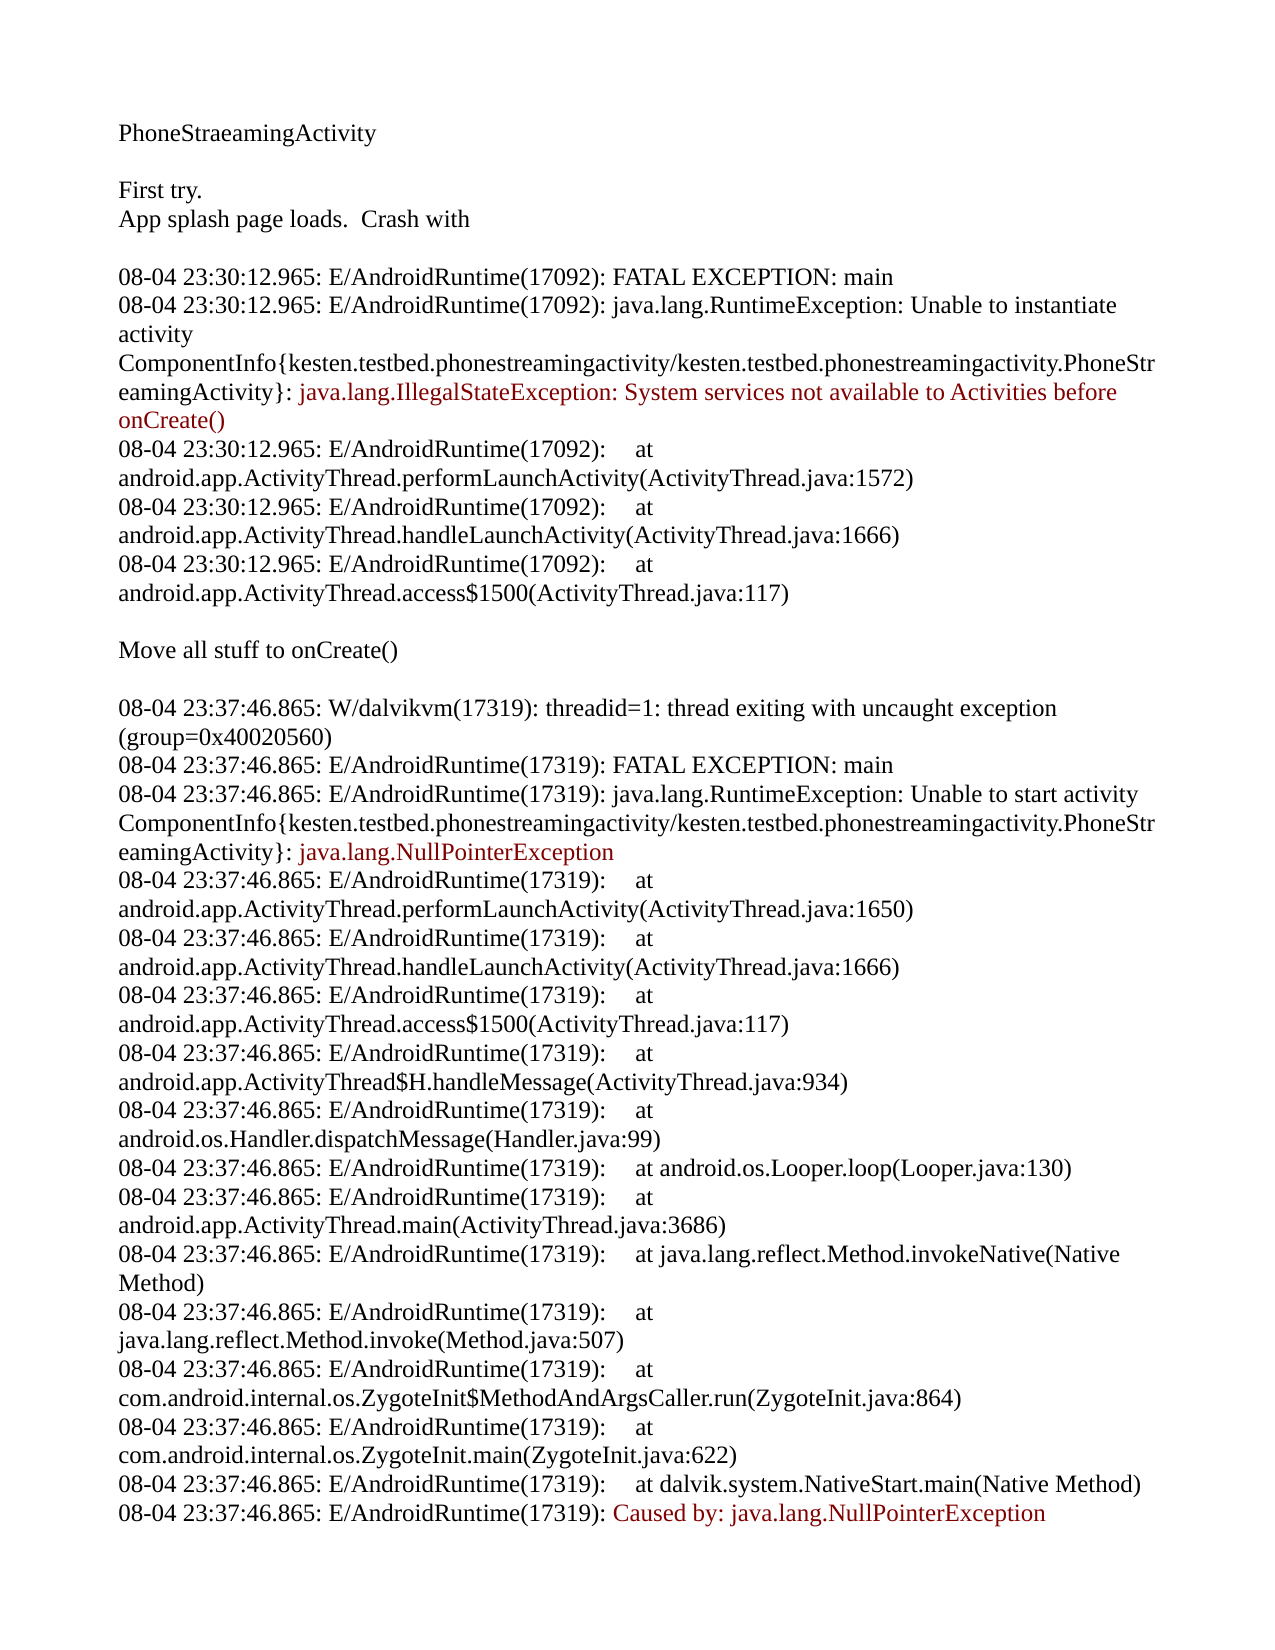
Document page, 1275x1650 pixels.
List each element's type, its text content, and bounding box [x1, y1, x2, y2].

text 08-04 23:30:12.965: E/AndroidRuntime(17092): at android.app.ActivityThread.handleLaunchActivity(ActivityThread.java:1666) [118, 492, 1157, 549]
text 08-04 23:37:46.865: E/AndroidRuntime(17319): at java.lang.reflect.Method.invokeNative(Native Method) [118, 1239, 1157, 1297]
text 08-04 23:30:12.965: E/AndroidRuntime(17092): FATAL EXCEPTION: main [118, 262, 1157, 291]
text 08-04 23:37:46.865: E/AndroidRuntime(17319): at android.app.ActivityThread.handleLaunchActivity(ActivityThread.java:1666) [118, 923, 1157, 981]
text App splash page loads. Crash with [118, 204, 1157, 233]
text 08-04 23:37:46.865: E/AndroidRuntime(17319): at java.lang.reflect.Method.invoke(Method.java:507) [118, 1297, 1157, 1354]
text 08-04 23:37:46.865: E/AndroidRuntime(17319): at android.app.ActivityThread.access$1500(ActivityThread.java:117) [118, 981, 1157, 1038]
text 08-04 23:37:46.865: E/AndroidRuntime(17319): at com.android.internal.os.ZygoteInit$MethodAndArgsCaller.run(ZygoteInit.java:864) [118, 1354, 1157, 1412]
text 08-04 23:37:46.865: W/dalvikvm(17319): threadid=1: thread exiting with uncaught exception (group=0x40020560) [118, 693, 1157, 751]
text PhoneStraeamingActivity [118, 118, 1157, 147]
text 08-04 23:37:46.865: E/AndroidRuntime(17319): at android.app.ActivityThread.main(ActivityThread.java:3686) [118, 1182, 1157, 1239]
text 08-04 23:37:46.865: E/AndroidRuntime(17319): at android.app.ActivityThread$H.handleMessage(ActivityThread.java:934) [118, 1038, 1157, 1096]
text 08-04 23:30:12.965: E/AndroidRuntime(17092): at android.app.ActivityThread.performLaunchActivity(ActivityThread.java:1572) [118, 434, 1157, 492]
text 08-04 23:37:46.865: E/AndroidRuntime(17319): at android.os.Looper.loop(Looper.java:130) [118, 1153, 1157, 1182]
text 08-04 23:37:46.865: E/AndroidRuntime(17319): at android.app.ActivityThread.performLaunchActivity(ActivityThread.java:1650) [118, 866, 1157, 923]
text 08-04 23:30:12.965: E/AndroidRuntime(17092): java.lang.RuntimeException: Unable to instantiate activity ComponentInfo{kesten.testbed.phonestreamingactivity/kesten.testbed.phonestreamingactivity.PhoneStreamingActivity}: java.lang.IllegalStateException: System services not available to Activities before onCreate() [118, 291, 1157, 434]
text 08-04 23:37:46.865: E/AndroidRuntime(17319): Caused by: java.lang.NullPointerException [118, 1498, 1157, 1527]
text 08-04 23:37:46.865: E/AndroidRuntime(17319): at com.android.internal.os.ZygoteInit.main(ZygoteInit.java:622) [118, 1412, 1157, 1469]
text Move all stuff to onCreate() [118, 636, 1157, 664]
text 08-04 23:37:46.865: E/AndroidRuntime(17319): FATAL EXCEPTION: main [118, 751, 1157, 779]
text 08-04 23:37:46.865: E/AndroidRuntime(17319): at dalvik.system.NativeStart.main(Native Method) [118, 1469, 1157, 1498]
text First try. [118, 176, 1157, 204]
text 08-04 23:30:12.965: E/AndroidRuntime(17092): at android.app.ActivityThread.access$1500(ActivityThread.java:117) [118, 549, 1157, 607]
text 08-04 23:37:46.865: E/AndroidRuntime(17319): at android.os.Handler.dispatchMessage(Handler.java:99) [118, 1096, 1157, 1153]
text 08-04 23:37:46.865: E/AndroidRuntime(17319): java.lang.RuntimeException: Unable to start activity ComponentInfo{kesten.testbed.phonestreamingactivity/kesten.testbed.phonestreamingactivity.PhoneStreamingActivity}: java.lang.NullPointerException [118, 779, 1157, 866]
